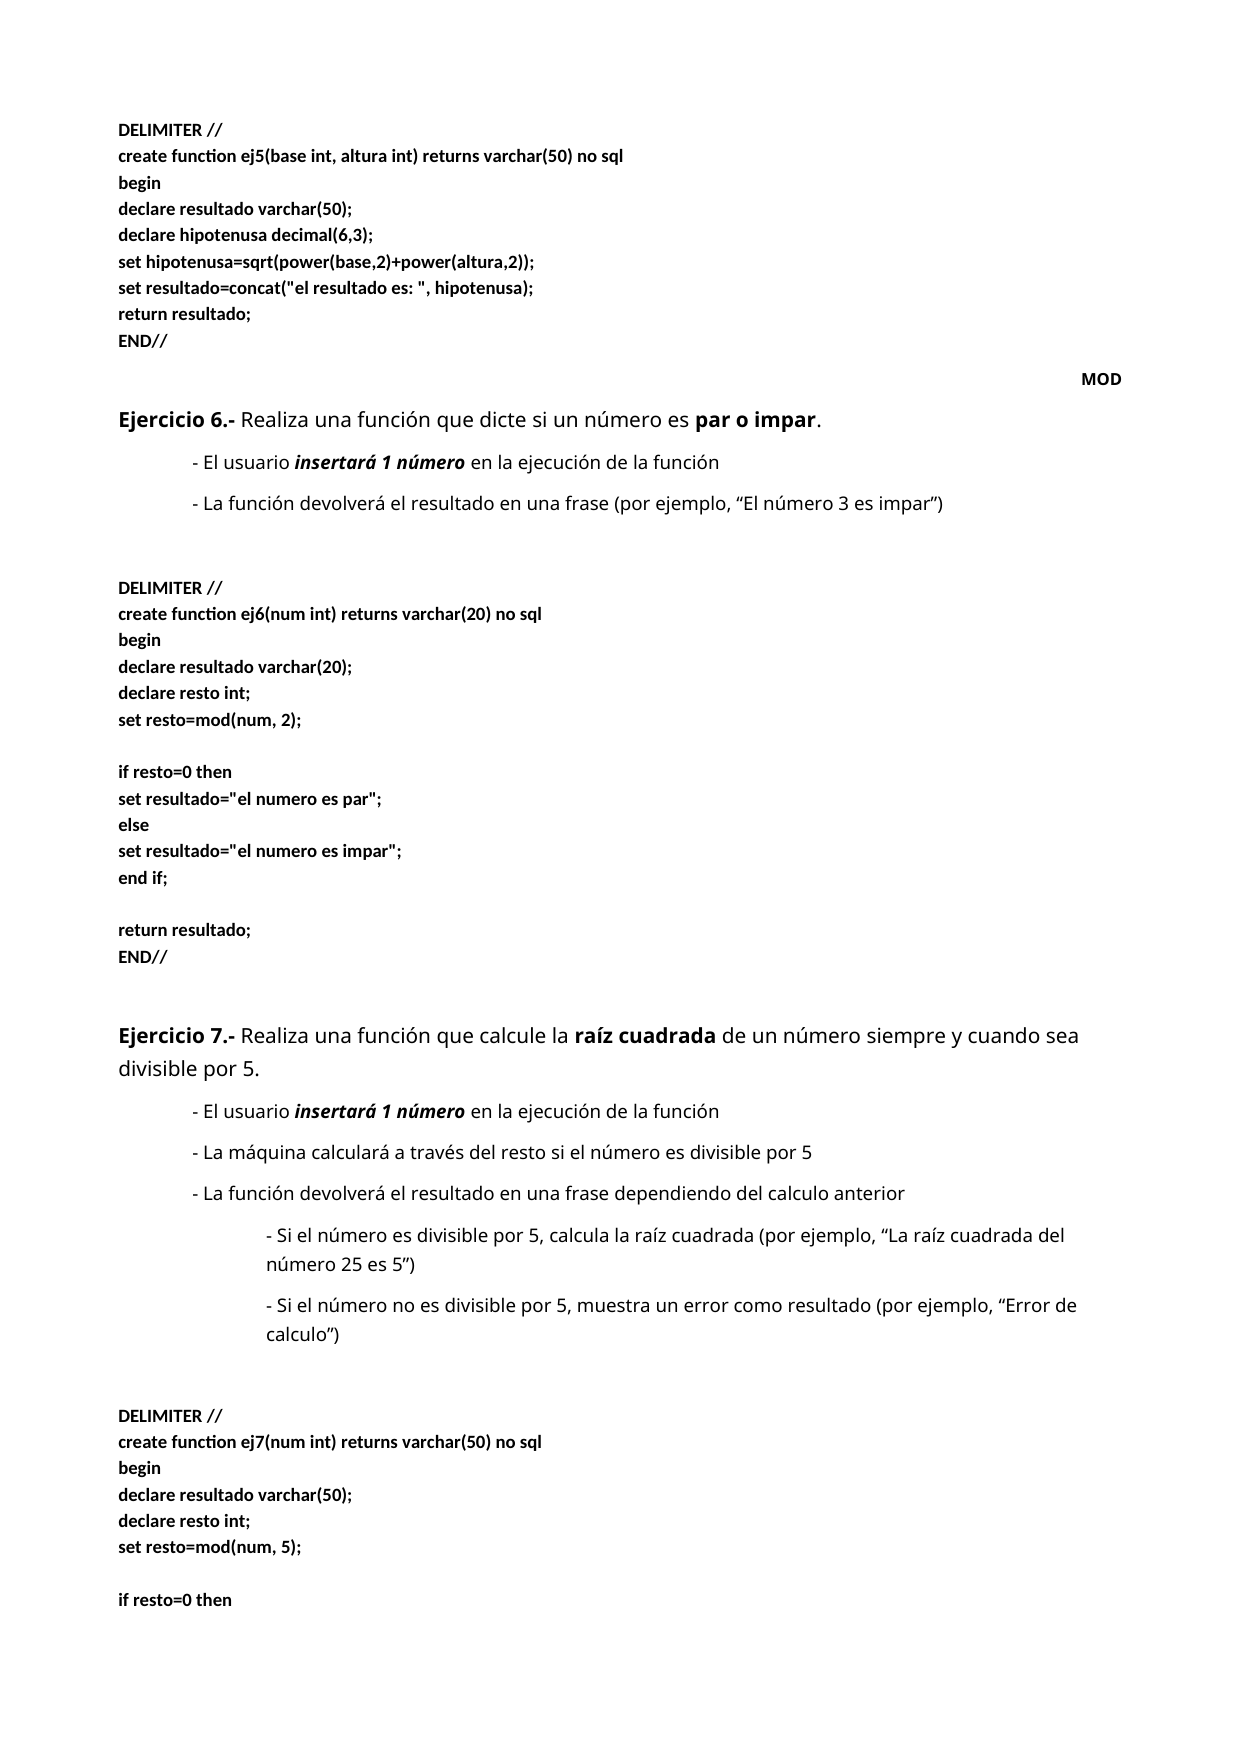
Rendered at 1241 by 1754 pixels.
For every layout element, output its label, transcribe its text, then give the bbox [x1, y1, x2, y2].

text - El usuario insertará 1 número en la ejecución de la función [192, 1098, 1122, 1124]
text DELIMITER // create function ej6(num int) returns varchar(20) no sql begin declare resultado varchar(20); declare resto int; set resto=mod(num, 2); if resto=0 then set resultado="el numero es par"; else set resultado="el numero es impar"; end if; return resultado; END// [118, 576, 1122, 968]
text DELIMITER // create function ej5(base int, altura int) returns varchar(50) no sql begin declare resultado varchar(50); declare hipotenusa decimal(6,3); set hipotenusa=sqrt(power(base,2)+power(altura,2)); set resultado=concat("el resultado es: ", hipotenusa); return resultado; END// [118, 118, 1122, 352]
text Ejercicio 7.- Realiza una función que calcule la raíz cuadrada de un número siempre y cuando sea divisible por 5. [118, 1021, 1122, 1082]
text - El usuario insertará 1 número en la ejecución de la función [192, 449, 1122, 475]
text - La función devolverá el resultado en una frase (por ejemplo, “El número 3 es impar”) [192, 491, 1122, 516]
text MOD [118, 367, 1122, 390]
text DELIMITER // create function ej7(num int) returns varchar(50) no sql begin declare resultado varchar(50); declare resto int; set resto=mod(num, 5); if resto=0 then [118, 1404, 1122, 1611]
text - Si el número es divisible por 5, calcula la raíz cuadrada (por ejemplo, “La raíz cuadrada del número 25 es 5”) [266, 1222, 1122, 1277]
text - Si el número no es divisible por 5, muestra un error como resultado (por ejemplo, “Error de calculo”) [266, 1292, 1122, 1347]
text - La función devolverá el resultado en una frase dependiendo del calculo anterior [192, 1181, 1122, 1206]
text - La máquina calculará a través del resto si el número es divisible por 5 [192, 1139, 1122, 1165]
text Ejercicio 6.- Realiza una función que dicte si un número es par o impar. [118, 405, 1122, 433]
